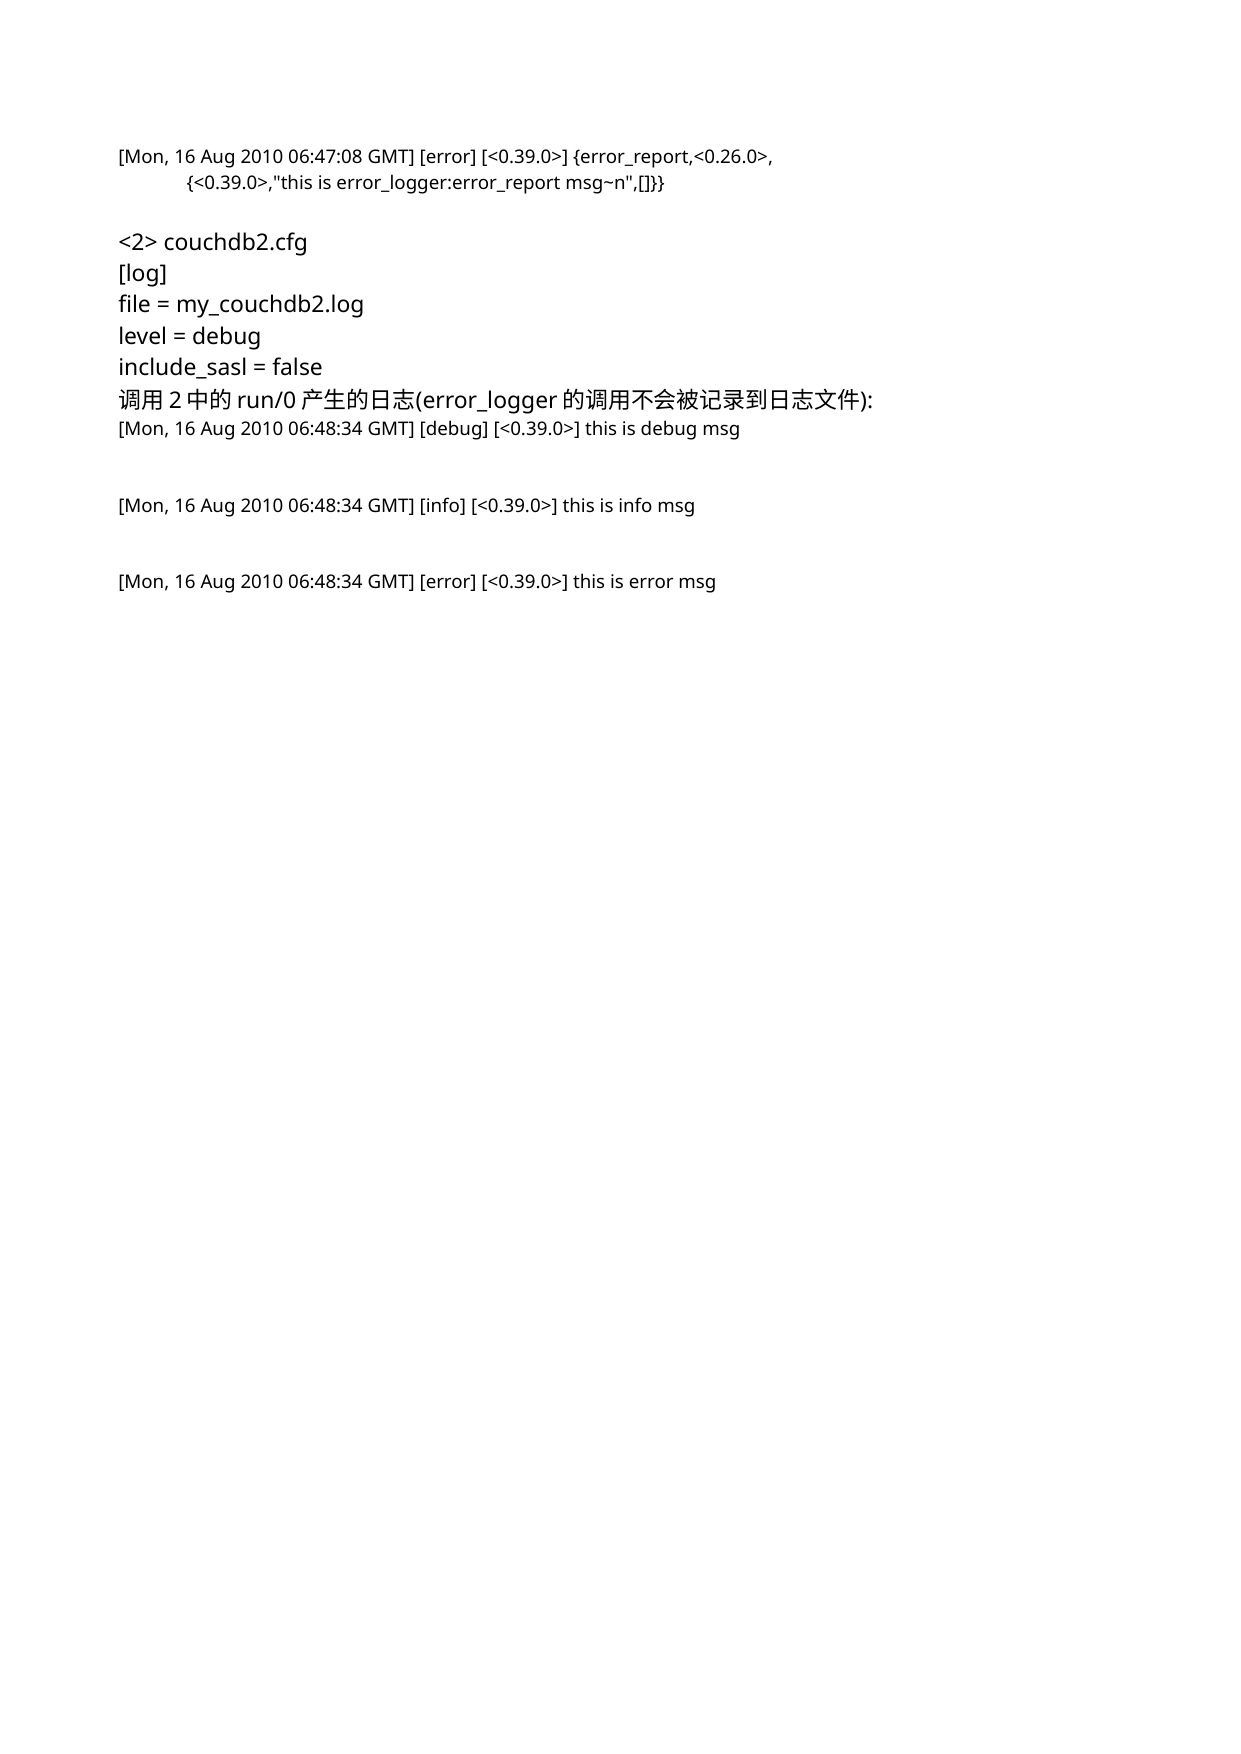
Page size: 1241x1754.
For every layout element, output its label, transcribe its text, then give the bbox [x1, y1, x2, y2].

text [Mon, 16 Aug 2010 06:47:08 GMT] [error] [<0.39.0>] {error_report,<0.26.0>, [118, 144, 1122, 169]
text <2> couchdb2.cfg [118, 226, 1122, 257]
text [Mon, 16 Aug 2010 06:48:34 GMT] [error] [<0.39.0>] this is error msg [118, 569, 1122, 594]
text [log] [118, 257, 1122, 288]
text file = my_couchdb2.log [118, 288, 1122, 320]
text include_sasl = false [118, 351, 1122, 382]
text [Mon, 16 Aug 2010 06:48:34 GMT] [debug] [<0.39.0>] this is debug msg [118, 416, 1122, 441]
text [Mon, 16 Aug 2010 06:48:34 GMT] [info] [<0.39.0>] this is info msg [118, 492, 1122, 518]
text 调用2中的run/0产生的日志(error_logger的调用不会被记录到日志文件): [118, 382, 1122, 416]
text level = debug [118, 320, 1122, 351]
text {<0.39.0>,"this is error_logger:error_report msg~n",[]}} [118, 169, 1122, 195]
